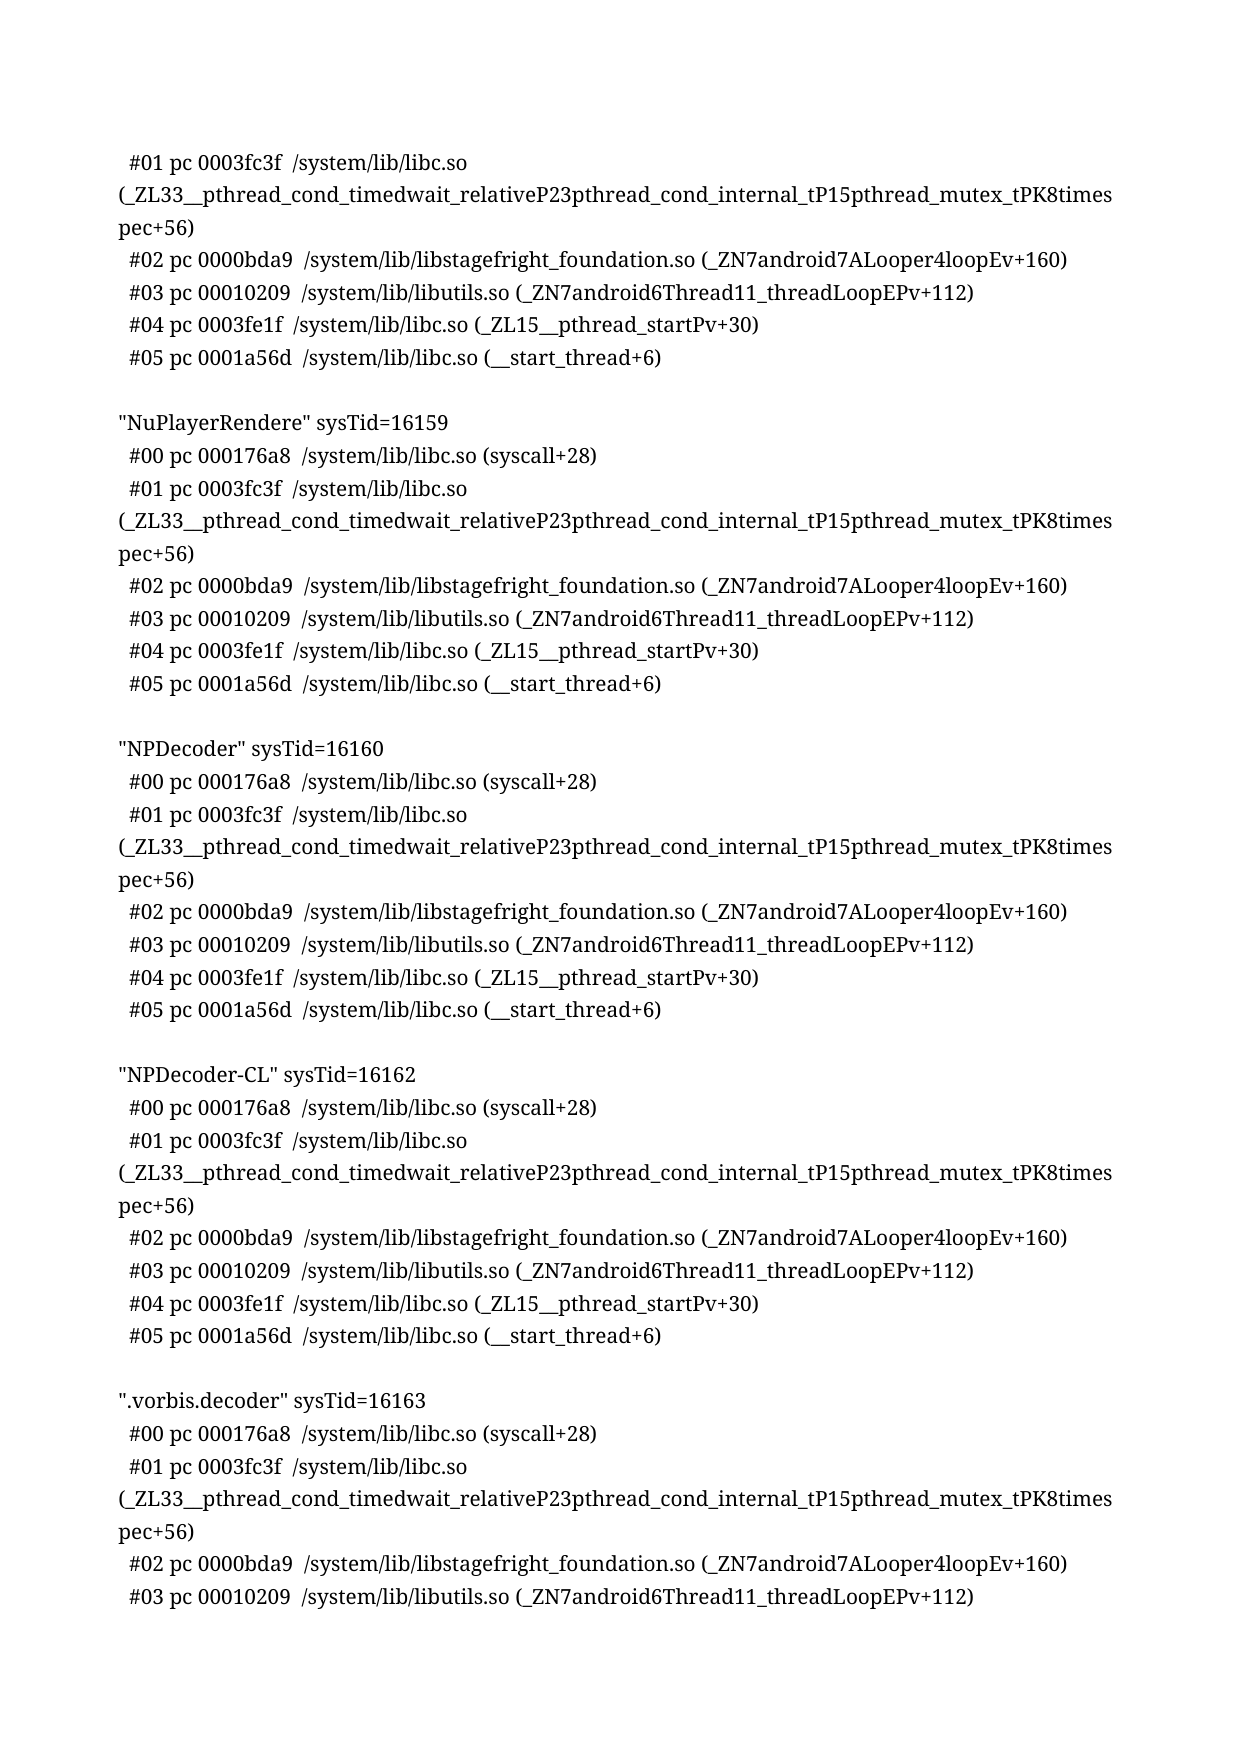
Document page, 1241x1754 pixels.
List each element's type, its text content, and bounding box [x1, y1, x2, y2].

text #01 pc 0003fc3f /system/lib/libc.so (_ZL33__pthread_cond_timedwait_relativeP23pthread_cond_internal_tP15pthread_mutex_tPK8timespec+56) [118, 800, 1122, 893]
text #00 pc 000176a8 /system/lib/libc.so (syscall+28) [118, 441, 1122, 469]
text "NuPlayerRendere" sysTid=16159 [118, 408, 1122, 437]
text #02 pc 0000bda9 /system/lib/libstagefright_foundation.so (_ZN7android7ALooper4loopEv+160) [118, 897, 1122, 926]
text #03 pc 00010209 /system/lib/libutils.so (_ZN7android6Thread11_threadLoopEPv+112) [118, 278, 1122, 306]
text #04 pc 0003fe1f /system/lib/libc.so (_ZL15__pthread_startPv+30) [118, 963, 1122, 991]
text #05 pc 0001a56d /system/lib/libc.so (__start_thread+6) [118, 669, 1122, 698]
text #03 pc 00010209 /system/lib/libutils.so (_ZN7android6Thread11_threadLoopEPv+112) [118, 930, 1122, 958]
text "NPDecoder-CL" sysTid=16162 [118, 1061, 1122, 1089]
text #04 pc 0003fe1f /system/lib/libc.so (_ZL15__pthread_startPv+30) [118, 1289, 1122, 1317]
text #01 pc 0003fc3f /system/lib/libc.so (_ZL33__pthread_cond_timedwait_relativeP23pthread_cond_internal_tP15pthread_mutex_tPK8timespec+56) [118, 474, 1122, 567]
text #02 pc 0000bda9 /system/lib/libstagefright_foundation.so (_ZN7android7ALooper4loopEv+160) [118, 245, 1122, 274]
text #02 pc 0000bda9 /system/lib/libstagefright_foundation.so (_ZN7android7ALooper4loopEv+160) [118, 1549, 1122, 1578]
text ".vorbis.decoder" sysTid=16163 [118, 1387, 1122, 1415]
text #03 pc 00010209 /system/lib/libutils.so (_ZN7android6Thread11_threadLoopEPv+112) [118, 604, 1122, 632]
text #05 pc 0001a56d /system/lib/libc.so (__start_thread+6) [118, 1321, 1122, 1350]
text #02 pc 0000bda9 /system/lib/libstagefright_foundation.so (_ZN7android7ALooper4loopEv+160) [118, 571, 1122, 600]
text "NPDecoder" sysTid=16160 [118, 734, 1122, 763]
text #01 pc 0003fc3f /system/lib/libc.so (_ZL33__pthread_cond_timedwait_relativeP23pthread_cond_internal_tP15pthread_mutex_tPK8timespec+56) [118, 1126, 1122, 1219]
text #05 pc 0001a56d /system/lib/libc.so (__start_thread+6) [118, 995, 1122, 1024]
text #00 pc 000176a8 /system/lib/libc.so (syscall+28) [118, 1419, 1122, 1448]
text #00 pc 000176a8 /system/lib/libc.so (syscall+28) [118, 767, 1122, 796]
text #00 pc 000176a8 /system/lib/libc.so (syscall+28) [118, 1093, 1122, 1122]
text #01 pc 0003fc3f /system/lib/libc.so (_ZL33__pthread_cond_timedwait_relativeP23pthread_cond_internal_tP15pthread_mutex_tPK8timespec+56) [118, 148, 1122, 241]
text #04 pc 0003fe1f /system/lib/libc.so (_ZL15__pthread_startPv+30) [118, 311, 1122, 339]
text #03 pc 00010209 /system/lib/libutils.so (_ZN7android6Thread11_threadLoopEPv+112) [118, 1256, 1122, 1284]
text #04 pc 0003fe1f /system/lib/libc.so (_ZL15__pthread_startPv+30) [118, 637, 1122, 665]
text #02 pc 0000bda9 /system/lib/libstagefright_foundation.so (_ZN7android7ALooper4loopEv+160) [118, 1223, 1122, 1252]
text #01 pc 0003fc3f /system/lib/libc.so (_ZL33__pthread_cond_timedwait_relativeP23pthread_cond_internal_tP15pthread_mutex_tPK8timespec+56) [118, 1452, 1122, 1545]
text #03 pc 00010209 /system/lib/libutils.so (_ZN7android6Thread11_threadLoopEPv+112) [118, 1582, 1122, 1611]
text #05 pc 0001a56d /system/lib/libc.so (__start_thread+6) [118, 343, 1122, 372]
